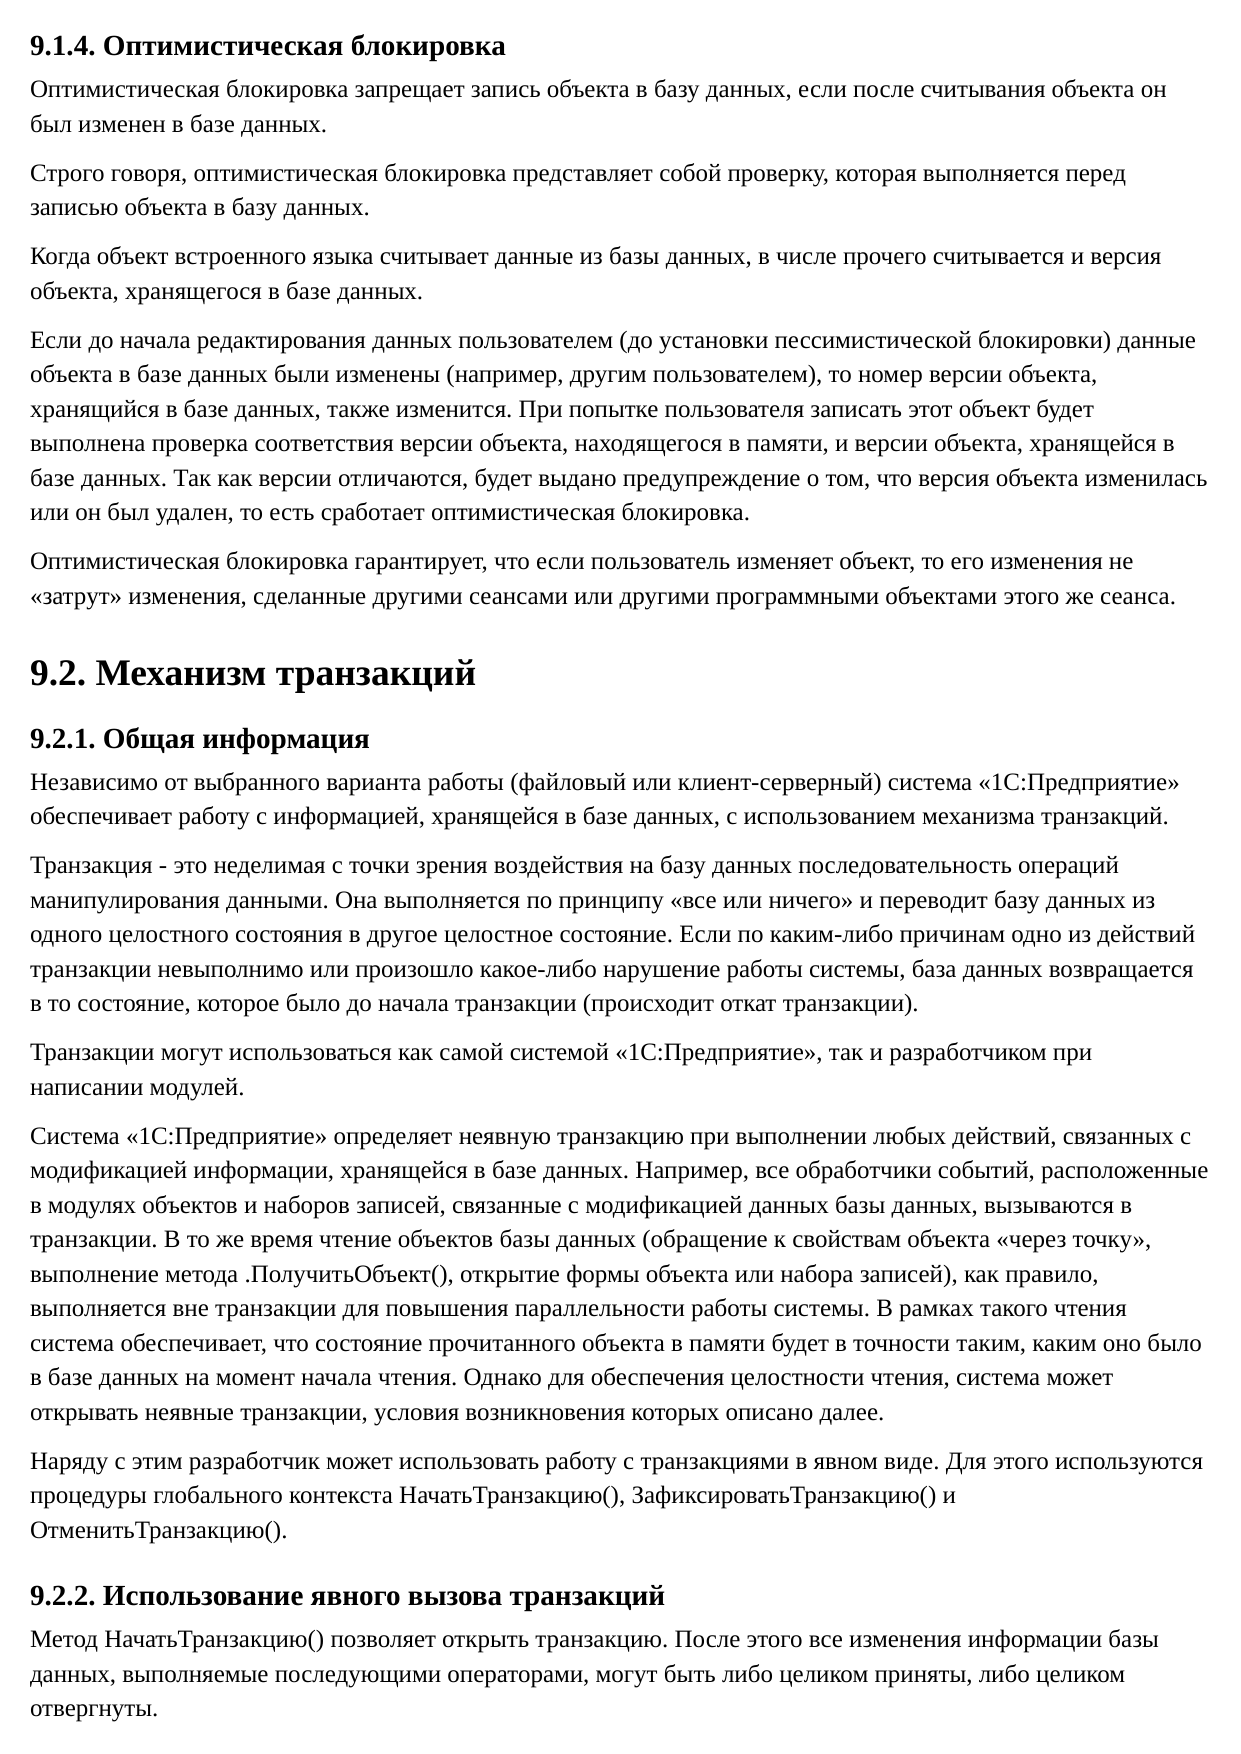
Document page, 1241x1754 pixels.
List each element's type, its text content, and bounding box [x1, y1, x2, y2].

text Метод НачатьТранзакцию() позволяет открыть транзакцию. После этого все изменения информации базы данных, выполняемые последующими операторами, могут быть либо целиком приняты, либо целиком отвергнуты. [30, 1624, 1211, 1722]
text Строго говоря, оптимистическая блокировка представляет собой проверку, которая выполняется перед записью объекта в базу данных. [30, 158, 1211, 221]
text Независимо от выбранного варианта работы (файловый или клиент-серверный) система «1С:Предприятие» обеспечивает работу с информацией, хранящейся в базе данных, с использованием механизма транзакций. [30, 767, 1211, 830]
text Оптимистическая блокировка гарантирует, что если пользователь изменяет объект, то его изменения не «затрут» изменения, сделанные другими сеансами или другими программными объектами этого же сеанса. [30, 546, 1211, 609]
subtitle 9.1.4. Оптимистическая блокировка [30, 28, 1211, 62]
text Система «1С:Предприятие» определяет неявную транзакцию при выполнении любых действий, связанных с модификацией информации, хранящейся в базе данных. Например, все обработчики событий, расположенные в модулях объектов и наборов записей, связанные с модификацией данных базы данных, вызываются в транзакции. В то же время чтение объектов базы данных (обращение к свойствам объекта «через точку», выполнение метода .ПолучитьОбъект(), открытие формы объекта или набора записей), как правило, выполняется вне транзакции для повышения параллельности работы системы. В рамках такого чтения система обеспечивает, что состояние прочитанного объекта в памяти будет в точности таким, каким оно было в базе данных на момент начала чтения. Однако для обеспечения целостности чтения, система может открывать неявные транзакции, условия возникновения которых описано далее. [30, 1121, 1211, 1426]
text Транзакции могут использоваться как самой системой «1С:Предприятие», так и разработчиком при написании модулей. [30, 1037, 1211, 1101]
text Если до начала редактирования данных пользователем (до установки пессимистической блокировки) данные объекта в базе данных были изменены (например, другим пользователем), то номер версии объекта, хранящийся в базе данных, также изменится. При попытке пользователя записать этот объект будет выполнена проверка соответствия версии объекта, находящегося в памяти, и версии объекта, хранящейся в базе данных. Так как версии отличаются, будет выдано предупреждение о том, что версия объекта изменилась или он был удален, то есть сработает оптимистическая блокировка. [30, 325, 1211, 526]
subtitle 9.2.2. Использование явного вызова транзакций [30, 1578, 1211, 1612]
text Транзакция ‑ это неделимая с точки зрения воздействия на базу данных последовательность операций манипулирования данными. Она выполняется по принципу «все или ничего» и переводит базу данных из одного целостного состояния в другое целостное состояние. Если по каким-либо причинам одно из действий транзакции невыполнимо или произошло какое-либо нарушение работы системы, база данных возвращается в то состояние, которое было до начала транзакции (происходит откат транзакции). [30, 850, 1211, 1017]
subtitle 9.2.1. Общая информация [30, 721, 1211, 754]
text Наряду с этим разработчик может использовать работу с транзакциями в явном виде. Для этого используются процедуры глобального контекста НачатьТранзакцию(), ЗафиксироватьТранзакцию() и ОтменитьТранзакцию(). [30, 1446, 1211, 1543]
text Оптимистическая блокировка запрещает запись объекта в базу данных, если после считывания объекта он был изменен в базе данных. [30, 74, 1211, 137]
subtitle 9.2. Механизм транзакций [30, 651, 1211, 694]
text Когда объект встроенного языка считывает данные из базы данных, в числе прочего считывается и версия объекта, хранящегося в базе данных. [30, 241, 1211, 304]
